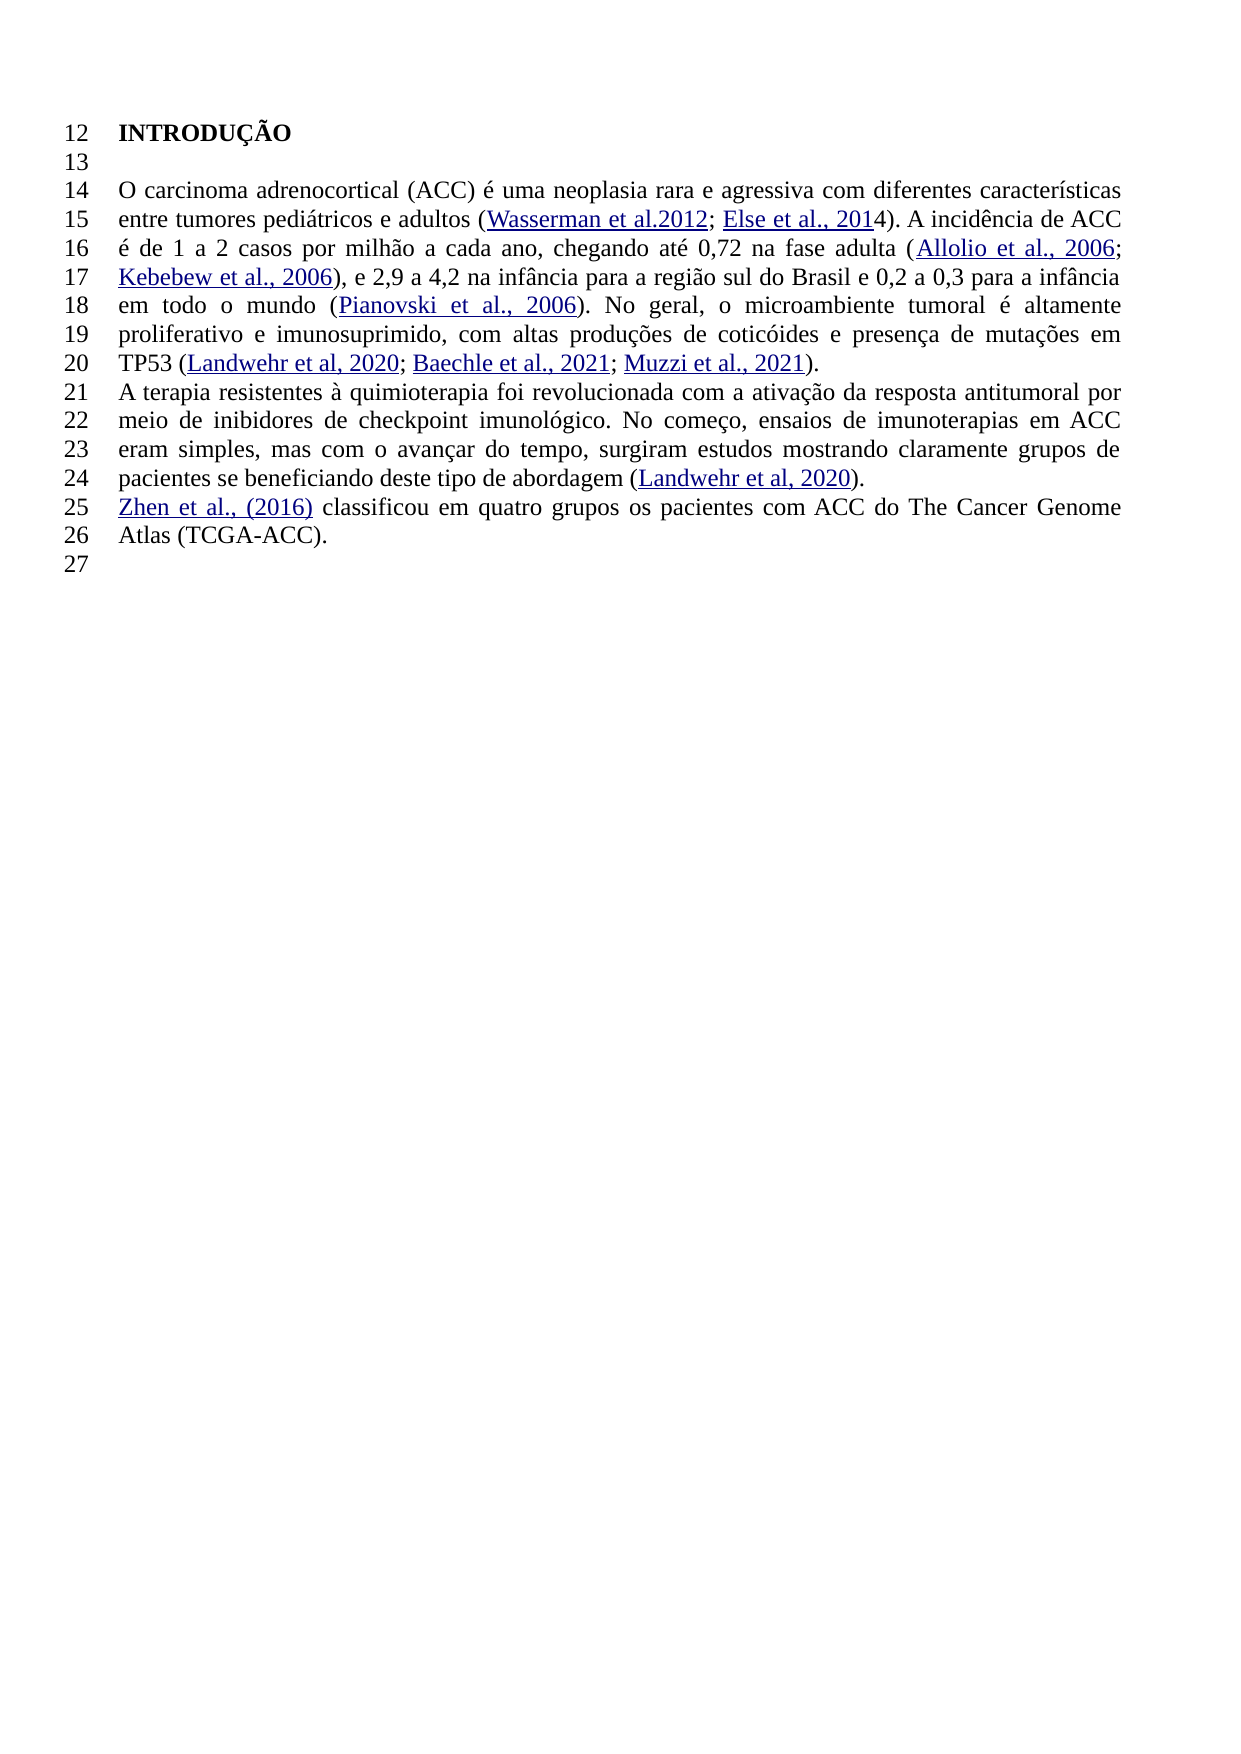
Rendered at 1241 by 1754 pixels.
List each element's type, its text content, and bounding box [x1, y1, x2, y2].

text A terapia resistentes à quimioterapia foi revolucionada com a ativação da resposta antitumoral por meio de inibidores de checkpoint imunológico. No começo, ensaios de imunoterapias em ACC eram simples, mas com o avançar do tempo, surgiram estudos mostrando claramente grupos de pacientes se beneficiando deste tipo de abordagem (Landwehr et al, 2020). [118, 377, 1122, 492]
text O carcinoma adrenocortical (ACC) é uma neoplasia rara e agressiva com diferentes características entre tumores pediátricos e adultos (Wasserman et al.2012; Else et al., 2014). A incidência de ACC é de 1 a 2 casos por milhão a cada ano, chegando até 0,72 na fase adulta (Allolio et al., 2006; Kebebew et al., 2006), e 2,9 a 4,2 na infância para a região sul do Brasil e 0,2 a 0,3 para a infância em todo o mundo (Pianovski et al., 2006). No geral, o microambiente tumoral é altamente proliferativo e imunosuprimido, com altas produções de coticóides e presença de mutações em TP53 (Landwehr et al, 2020; Baechle et al., 2021; Muzzi et al., 2021). [118, 176, 1122, 377]
text Zhen et al., (2016) classificou em quatro grupos os pacientes com ACC do The Cancer Genome Atlas (TCGA-ACC). [118, 492, 1122, 549]
text INTRODUÇÃO [118, 118, 1122, 147]
